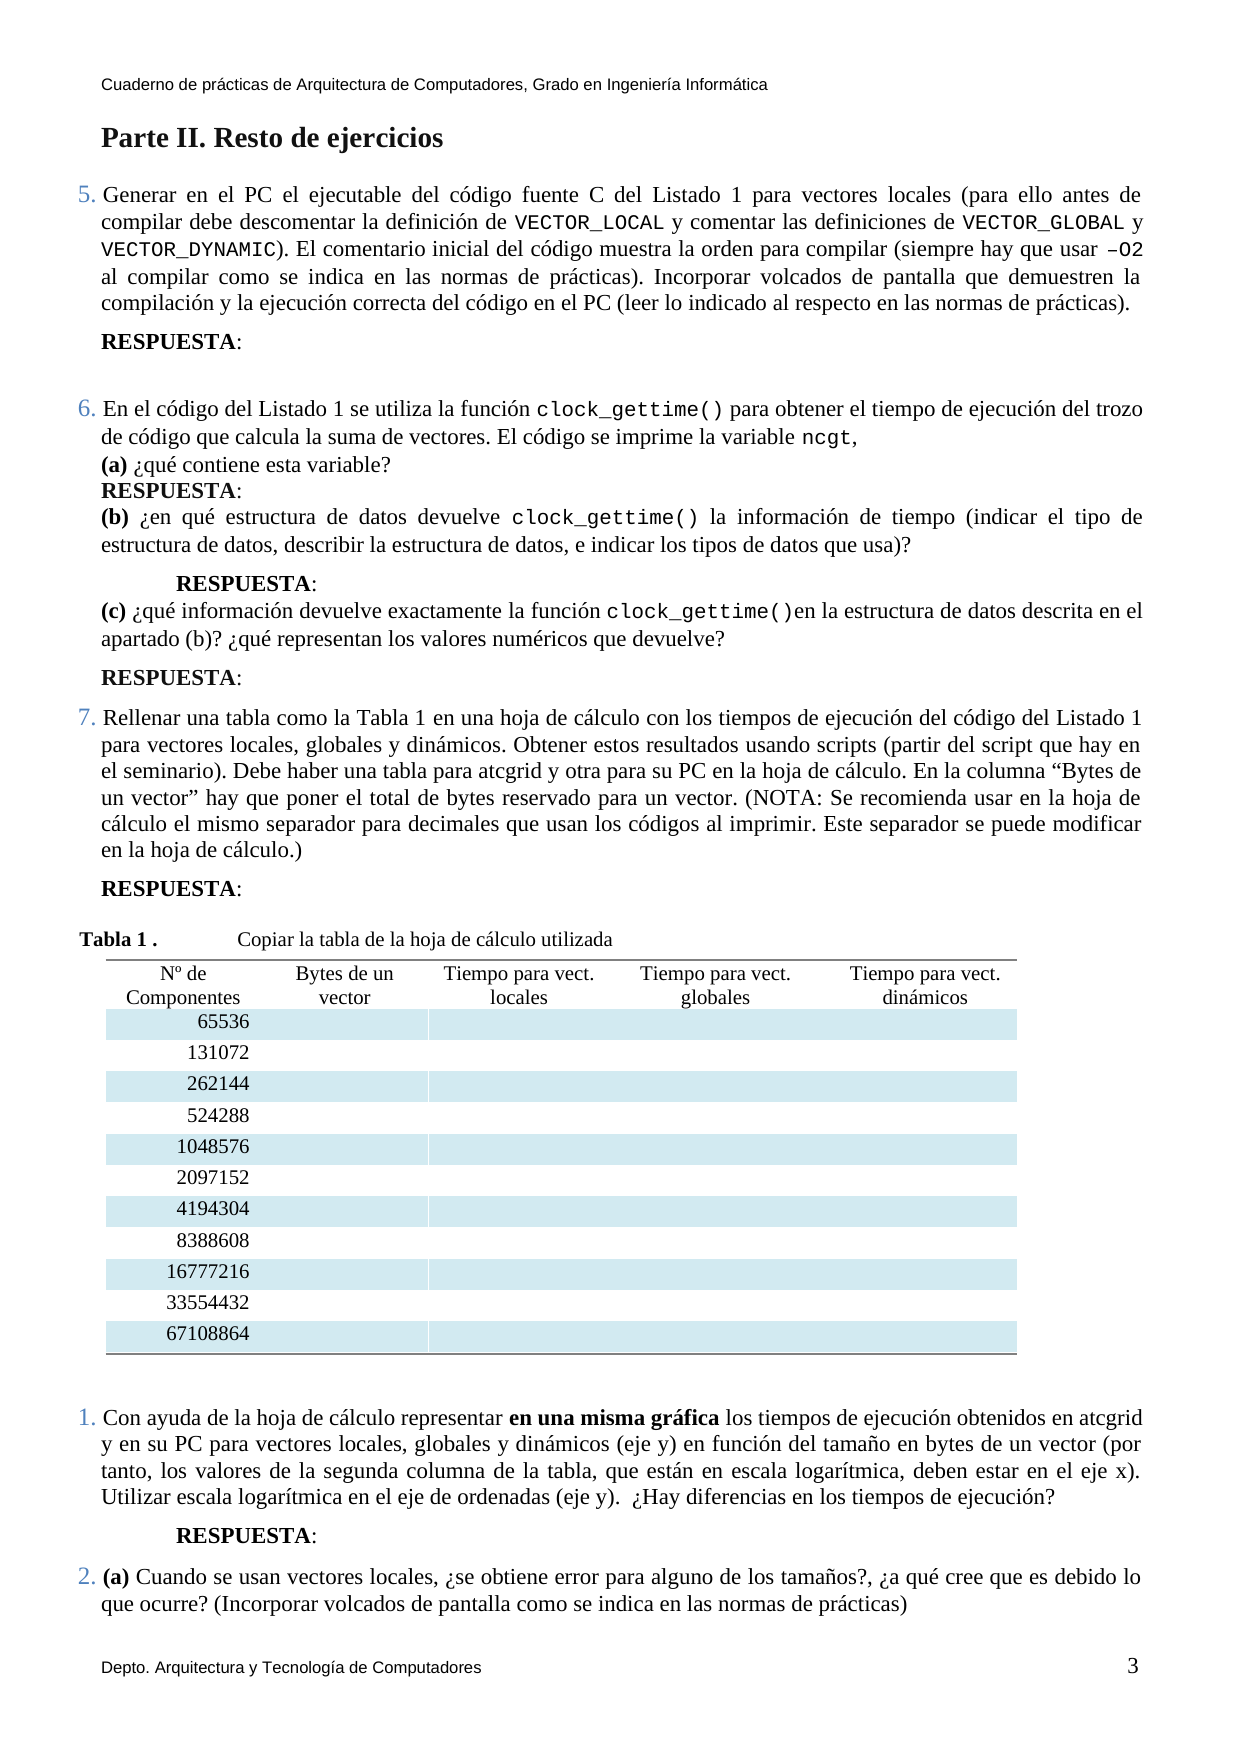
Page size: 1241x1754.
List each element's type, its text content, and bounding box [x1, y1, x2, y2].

table_header Tiempo para vect. locales [429, 961, 609, 1009]
table_cell [609, 1259, 822, 1290]
table_cell [609, 1134, 822, 1165]
table_cell [261, 1071, 428, 1102]
table_cell 33554432 [106, 1290, 261, 1321]
table_header Tiempo para vect. globales [609, 961, 822, 1009]
table_cell [609, 1165, 822, 1196]
list RESPUESTA: [101, 875, 1143, 902]
table_cell [261, 1196, 428, 1227]
table_cell 65536 [106, 1009, 261, 1040]
table_cell [822, 1228, 1017, 1259]
table_cell 16777216 [106, 1259, 261, 1290]
table_cell [609, 1009, 822, 1040]
table_cell [261, 1009, 428, 1040]
table_cell [429, 1009, 609, 1040]
table_cell [822, 1259, 1017, 1290]
table_header Copiar la tabla de la hoja de cálculo utilizada [68, 902, 1176, 951]
table_cell [261, 1165, 428, 1196]
table_cell 2097152 [106, 1165, 261, 1196]
table_cell [261, 1228, 428, 1259]
table_header Bytes de un vector [261, 961, 428, 1009]
list Rellenar una tabla como la Tabla 1 en una hoja de cálculo con los tiempos de ejecución del código del Listado 1 para vectores locales, globales y dinámicos. Obtener estos resultados usando scripts (partir del script que hay en el seminario). Debe haber una tabla para atcgrid y otra para su PC en la hoja de cálculo. En la columna “Bytes de un vector” hay que poner el total de bytes reservado para un vector. (NOTA: Se recomienda usar en la hoja de cálculo el mismo separador para decimales que usan los códigos al imprimir. Este separador se puede modificar en la hoja de cálculo.) [71, 702, 1143, 863]
table_cell 262144 [106, 1071, 261, 1102]
text (a) ¿qué contiene esta variable? [101, 451, 1143, 477]
table_cell 524288 [106, 1103, 261, 1134]
list (a) Cuando se usan vectores locales, ¿se obtiene error para alguno de los tamaños?, ¿a qué cree que es debido lo que ocurre? (Incorporar volcados de pantalla como se indica en las normas de prácticas) [71, 1561, 1143, 1616]
table_cell [261, 1103, 428, 1134]
table_cell [822, 1321, 1017, 1352]
table_cell 67108864 [106, 1321, 261, 1352]
list Con ayuda de la hoja de cálculo representar en una misma gráfica los tiempos de ejecución obtenidos en atcgrid y en su PC para vectores locales, globales y dinámicos (eje y) en función del tamaño en bytes de un vector (por tanto, los valores de la segunda columna de la tabla, que están en escala logarítmica, deben estar en el eje x). Utilizar escala logarítmica en el eje de ordenadas (eje y). ¿Hay diferencias en los tiempos de ejecución? [71, 1402, 1143, 1509]
table_cell [609, 1321, 822, 1352]
table_cell [429, 1259, 609, 1290]
table_cell 4194304 [106, 1196, 261, 1227]
table_header Tiempo para vect. dinámicos [822, 961, 1017, 1009]
table_header Nº de Componentes [106, 961, 261, 1009]
table_cell [261, 1290, 428, 1321]
table_cell [822, 1196, 1017, 1227]
text (c) ¿qué información devuelve exactamente la función clock_gettime()en la estructura de datos descrita en el apartado (b)? ¿qué representan los valores numéricos que devuelve? [101, 596, 1143, 651]
table_cell [609, 1071, 822, 1102]
list Generar en el PC el ejecutable del código fuente C del Listado 1 para vectores locales (para ello antes de compilar debe descomentar la definición de VECTOR_LOCAL y comentar las definiciones de VECTOR_GLOBAL y VECTOR_DYNAMIC). El comentario inicial del código muestra la orden para compilar (siempre hay que usar –O2 al compilar como se indica en las normas de prácticas). Incorporar volcados de pantalla que demuestren la compilación y la ejecución correcta del código en el PC (leer lo indicado al respecto en las normas de prácticas). [71, 179, 1143, 316]
table_cell [429, 1321, 609, 1352]
table_cell [822, 1071, 1017, 1102]
text (b) ¿en qué estructura de datos devuelve clock_gettime() la información de tiempo (indicar el tipo de estructura de datos, describir la estructura de datos, e indicar los tipos de datos que usa)? [101, 503, 1143, 557]
list En el código del Listado 1 se utiliza la función clock_gettime() para obtener el tiempo de ejecución del trozo de código que calcula la suma de vectores. El código se imprime la variable ncgt, [71, 393, 1143, 451]
table_cell [429, 1040, 609, 1071]
table_cell [822, 1103, 1017, 1134]
table_cell [609, 1103, 822, 1134]
list RESPUESTA: [176, 1522, 1143, 1548]
table_cell [429, 1228, 609, 1259]
table_cell [609, 1040, 822, 1071]
table_cell [261, 1259, 428, 1290]
table_cell [609, 1290, 822, 1321]
list RESPUESTA: [176, 570, 1143, 596]
table_cell [822, 1040, 1017, 1071]
table_cell [261, 1134, 428, 1165]
table_cell [261, 1321, 428, 1352]
table_cell [429, 1196, 609, 1227]
table_cell [822, 1009, 1017, 1040]
list RESPUESTA: [101, 663, 1143, 690]
text RESPUESTA: [101, 477, 1143, 503]
subtitle Parte II. Resto de ejercicios [101, 121, 1143, 154]
table_cell [609, 1228, 822, 1259]
table_cell [822, 1134, 1017, 1165]
table_cell [822, 1290, 1017, 1321]
table_cell 1048576 [106, 1134, 261, 1165]
table_cell [609, 1196, 822, 1227]
list RESPUESTA: [101, 328, 1143, 354]
table_cell [261, 1040, 428, 1071]
table_cell [822, 1165, 1017, 1196]
table_cell [429, 1290, 609, 1321]
table_cell [429, 1134, 609, 1165]
table_cell 131072 [106, 1040, 261, 1071]
table_cell 8388608 [106, 1228, 261, 1259]
table_cell [429, 1103, 609, 1134]
table_cell [429, 1165, 609, 1196]
table_cell [429, 1071, 609, 1102]
